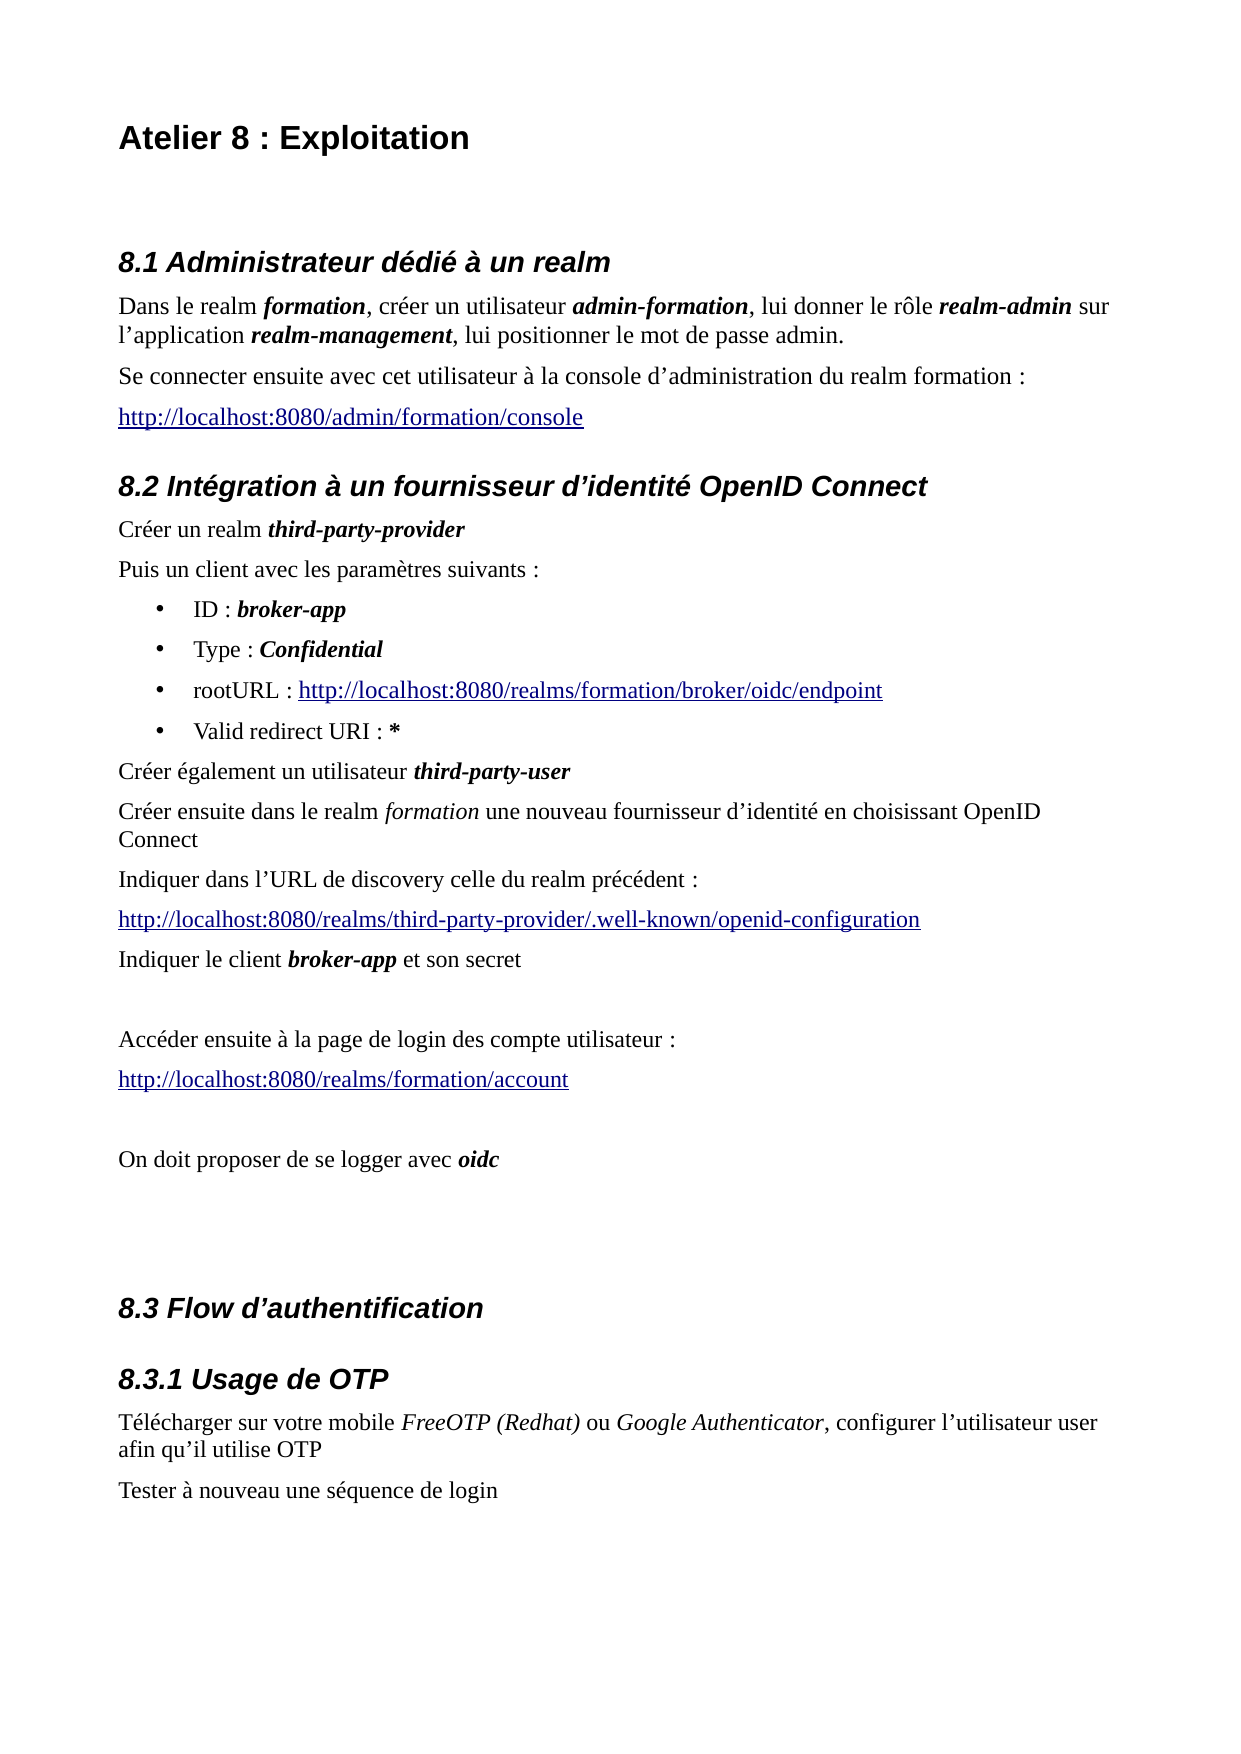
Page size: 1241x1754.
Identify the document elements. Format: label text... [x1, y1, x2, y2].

text On doit proposer de se logger avec oidc [118, 1146, 1122, 1173]
text Créer également un utilisateur third-party-user [118, 757, 1122, 784]
list Type : Confidential [156, 635, 1122, 663]
text Se connecter ensuite avec cet utilisateur à la console d’administration du realm formation : [118, 361, 1122, 390]
text Indiquer dans l’URL de discovery celle du realm précédent : [118, 865, 1122, 892]
text Indiquer le client broker-app et son secret [118, 945, 1122, 973]
subtitle 8.1 Administrateur dédié à un realm [118, 245, 1122, 278]
text Dans le realm formation, créer un utilisateur admin-formation, lui donner le rôle realm-admin sur l’application realm-management, lui positionner le mot de passe admin. [118, 291, 1122, 348]
list Valid redirect URI : * [156, 717, 1122, 744]
subtitle 8.3 Flow d’authentification [118, 1291, 1122, 1324]
text http://localhost:8080/admin/formation/console [118, 402, 1122, 431]
subtitle 8.3.1 Usage de OTP [118, 1362, 1122, 1395]
subtitle 8.2 Intégration à un fournisseur d’identité OpenID Connect [118, 468, 1122, 502]
subtitle Atelier 8 : Exploitation [118, 118, 1122, 157]
text Créer un realm third-party-provider [118, 514, 1122, 542]
text Tester à nouveau une séquence de login [118, 1476, 1122, 1503]
list ID : broker-app [156, 595, 1122, 623]
text Créer ensuite dans le realm formation une nouveau fournisseur d’identité en choisissant OpenID Connect [118, 797, 1122, 852]
text http://localhost:8080/realms/formation/account [118, 1065, 1122, 1093]
list rootURL : http://localhost:8080/realms/formation/broker/oidc/endpoint [156, 675, 1122, 704]
text Puis un client avec les paramètres suivants : [118, 555, 1122, 582]
text http://localhost:8080/realms/third-party-provider/.well-known/openid-configuration [118, 905, 1122, 932]
text Télécharger sur votre mobile FreeOTP (Redhat) ou Google Authenticator, configurer l’utilisateur user afin qu’il utilise OTP [118, 1408, 1122, 1463]
text Accéder ensuite à la page de login des compte utilisateur : [118, 1025, 1122, 1053]
